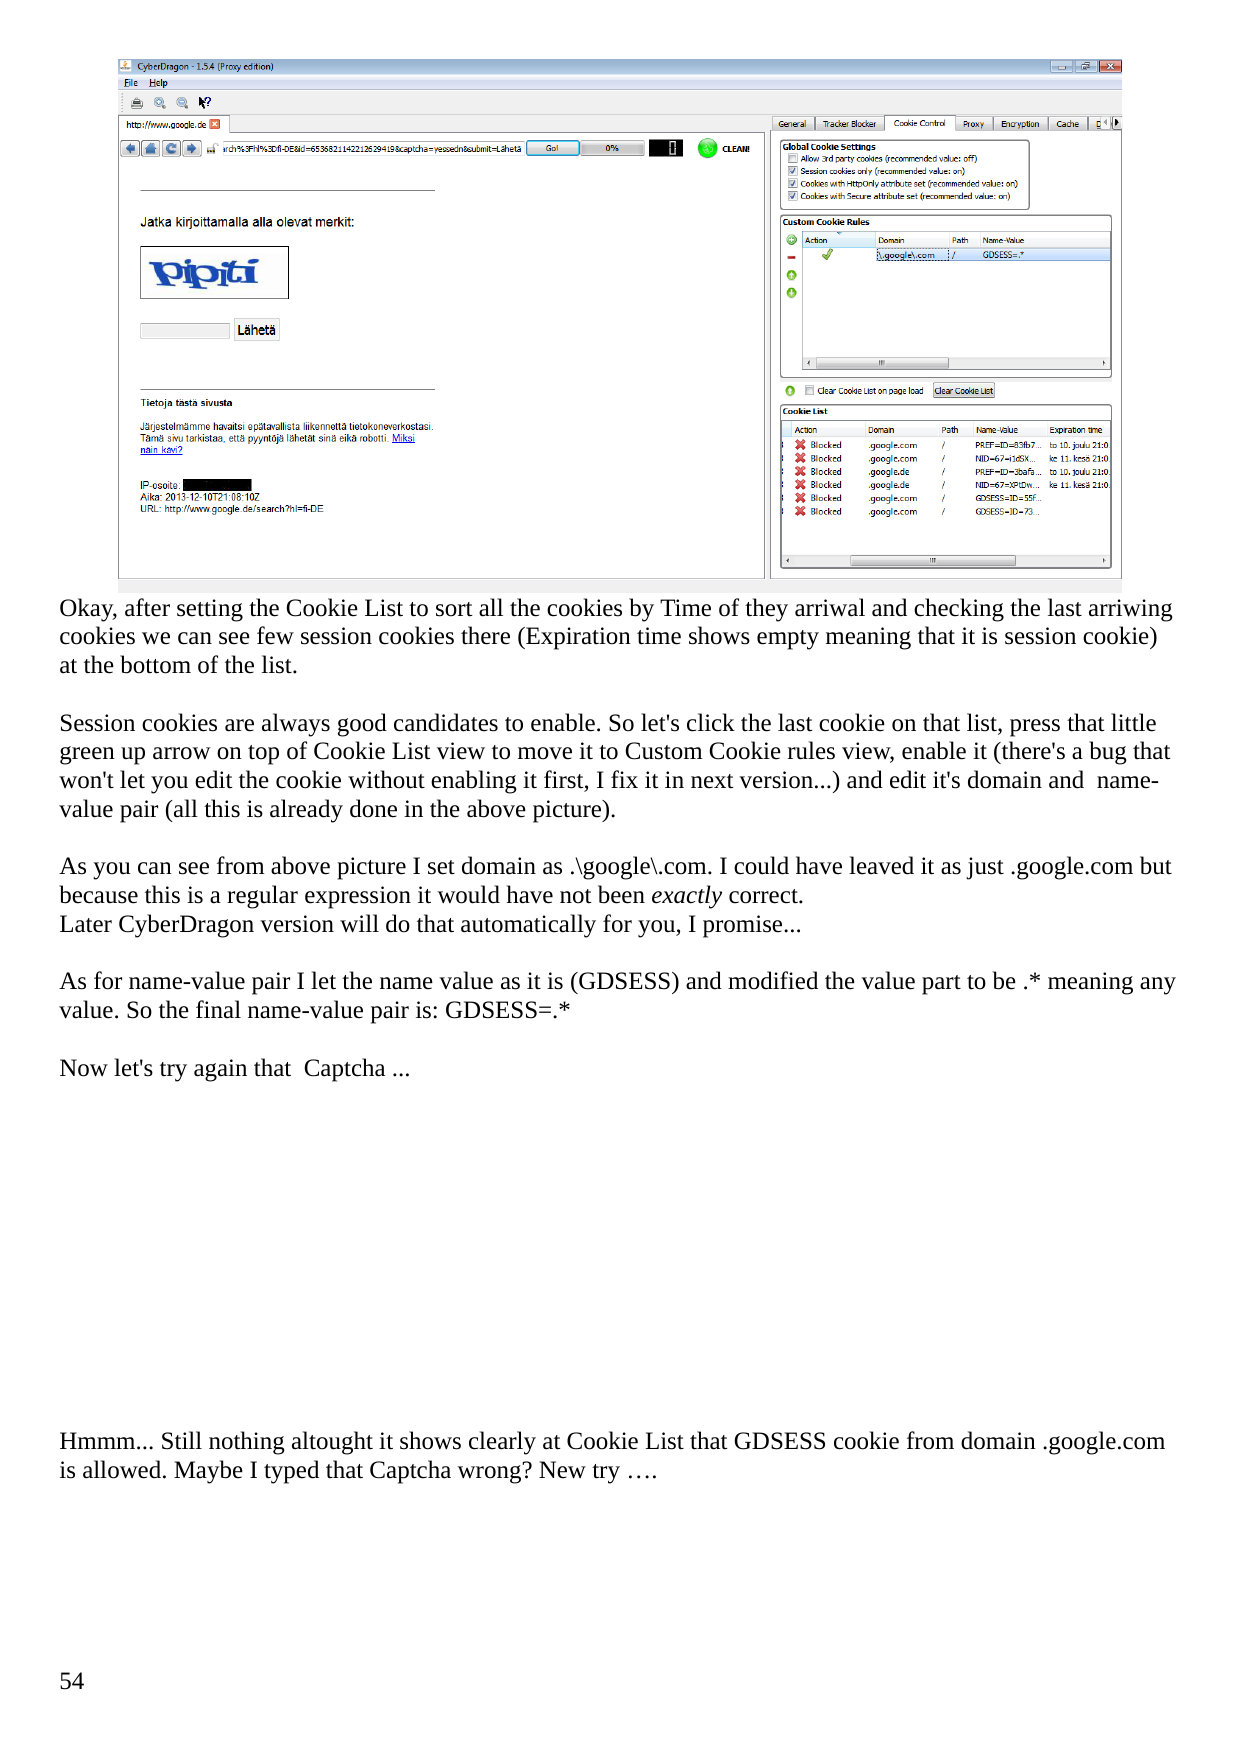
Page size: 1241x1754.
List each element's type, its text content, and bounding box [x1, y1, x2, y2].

text As you can see from above picture I set domain as .\google\.com. I could have leaved it as just .google.com but because this is a regular expression it would have not been exactly correct. [59, 851, 1181, 909]
text Session cookies are always good candidates to enable. So let's click the last cookie on that list, press that little green up arrow on top of Cookie List view to move it to Custom Cookie rules view, enable it (there's a bug that won't let you edit the cookie without enabling it first, I fix it in next version...) and edit it's domain and name-value pair (all this is already done in the above picture). [59, 708, 1181, 823]
text As for name-value pair I let the name value as it is (GDSESS) and modified the value part to be .* meaning any value. So the final name-value pair is: GDSESS=.* [59, 966, 1181, 1024]
text Now let's try again that Captcha ... [59, 1053, 1181, 1081]
text Hmmm... Still nothing altought it shows clearly at Cookie List that GDSESS cookie from domain .google.com is allowed. Maybe I typed that Captcha wrong? New try …. [59, 1426, 1181, 1484]
text Okay, after setting the Cookie List to sort all the cookies by Time of they arriwal and checking the last arriwing cookies we can see few session cookies there (Expiration time shows empty meaning that it is session cookie) at the bottom of the list. [59, 59, 1181, 679]
picture [118, 59, 1123, 593]
text Later CyberDragon version will do that automatically for you, I promise... [59, 909, 1181, 938]
